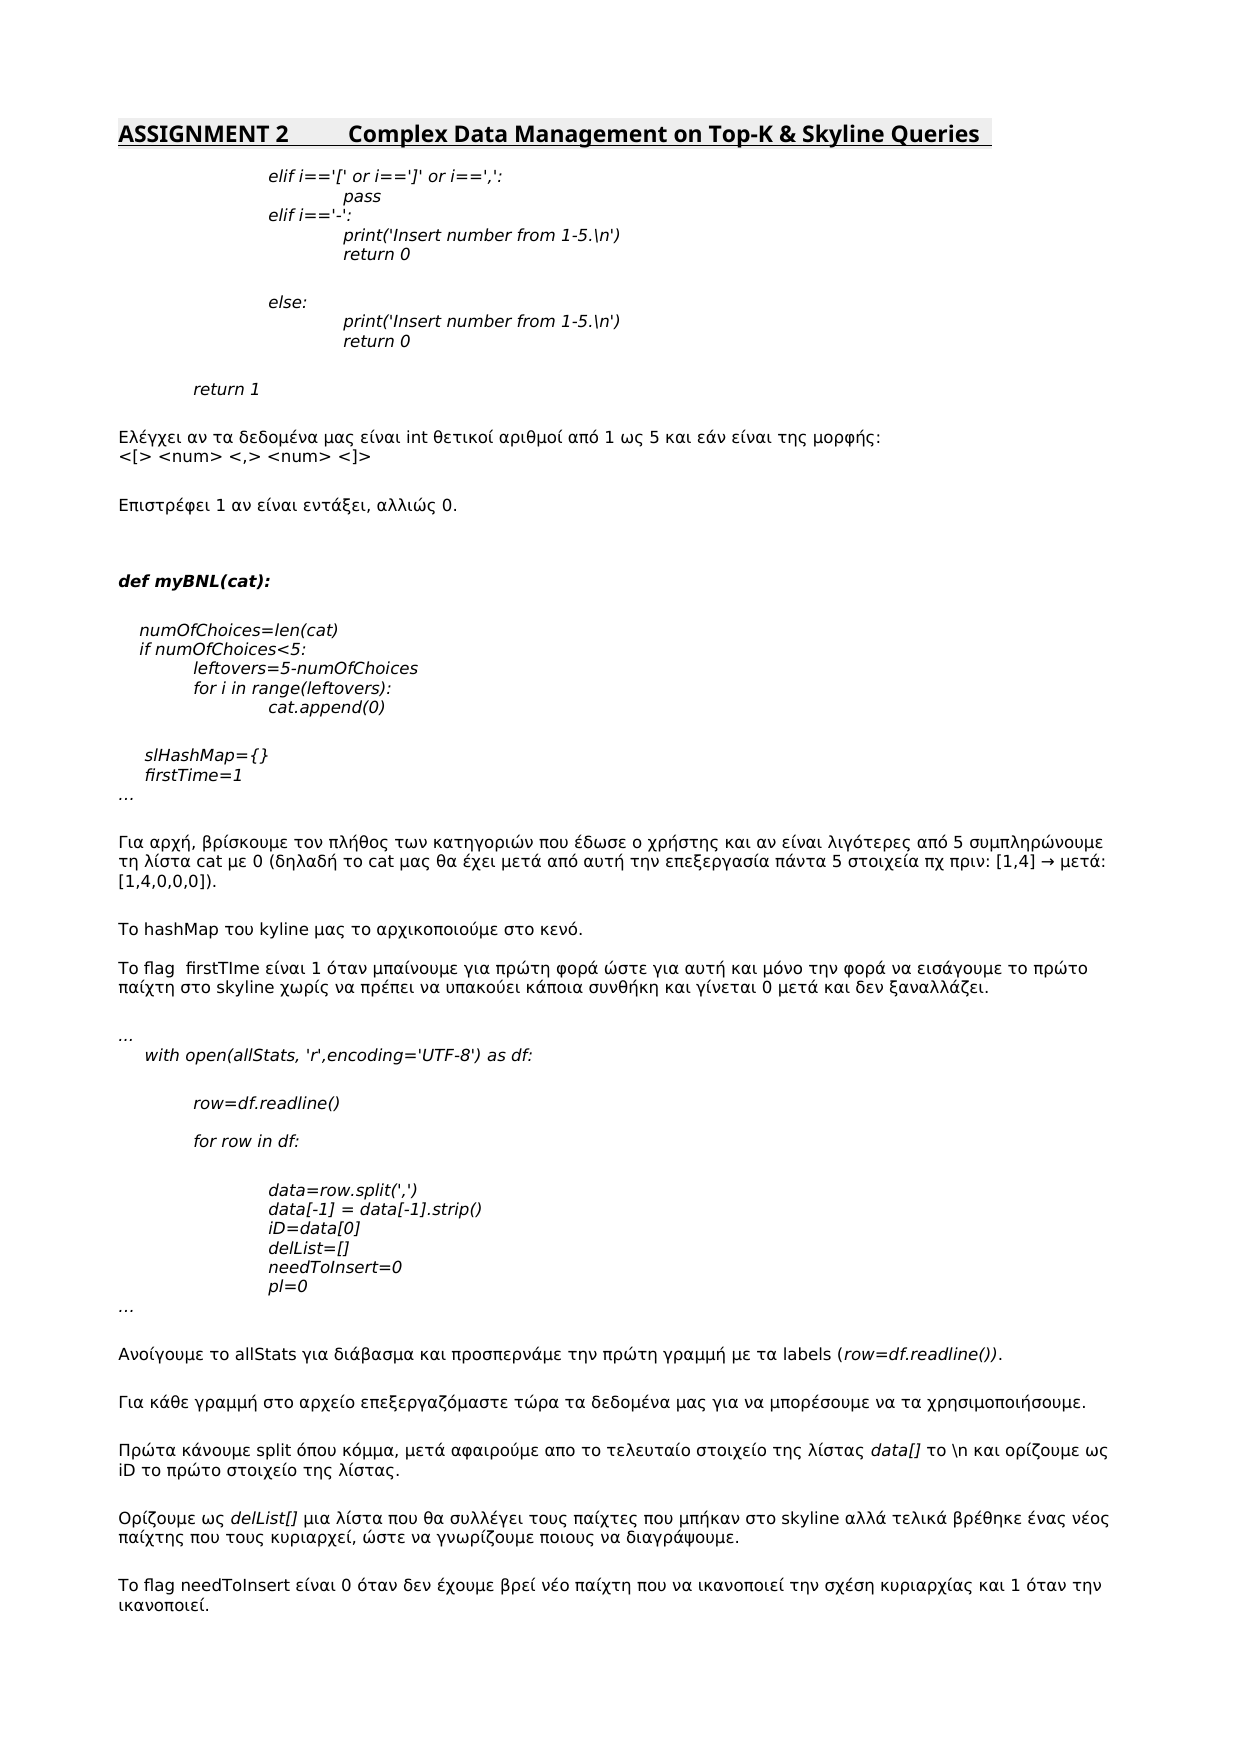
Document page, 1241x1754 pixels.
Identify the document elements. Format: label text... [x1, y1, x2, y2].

text for i in range(leftovers): [118, 679, 1122, 698]
text pl=0 [118, 1277, 1122, 1297]
text return 1 [118, 380, 1122, 399]
text Για αρχή, βρίσκουμε τον πλήθος των κατηγοριών που έδωσε ο χρήστης και αν είναι λιγότερες από 5 συμπληρώνουμε τη λίστα cat με 0 (δηλαδή το cat μας θα έχει μετά από αυτή την επεξεργασία πάντα 5 στοιχεία πχ πριν: [1,4] → μετά: [1,4,0,0,0]). [118, 833, 1122, 891]
text To flag firstTIme είναι 1 όταν μπαίνουμε για πρώτη φορά ώστε για αυτή και μόνο την φορά να εισάγουμε το πρώτο παίχτη στο skyline χωρίς να πρέπει να υπακούει κάποια συνθήκη και γίνεται 0 μετά και δεν ξαναλλάζει. [118, 959, 1122, 997]
text data=row.split(',') [118, 1181, 1122, 1200]
text row=df.readline() [118, 1094, 1122, 1113]
text Επιστρέφει 1 αν είναι εντάξει, αλλιώς 0. [118, 496, 1122, 515]
text pass [118, 187, 1122, 206]
text <[> <num> <,> <num> <]> [118, 447, 1122, 467]
text with open(allStats, 'r',encoding='UTF-8') as df: [118, 1046, 1122, 1065]
text firstTime=1 [118, 766, 1122, 785]
text slHashMap={} [118, 746, 1122, 766]
text data[-1] = data[-1].strip() [118, 1200, 1122, 1219]
text Ελέγχει αν τα δεδομένα μας είναι int θετικοί αριθμοί από 1 ως 5 και εάν είναι της μορφής: [118, 428, 1122, 447]
text … [118, 1297, 1122, 1316]
text delList=[] [118, 1239, 1122, 1258]
text numOfChoices=len(cat) [118, 621, 1122, 640]
text elif i=='-': [118, 206, 1122, 226]
text elif i=='[' or i==']' or i==',': [118, 167, 1122, 187]
text if numOfChoices<5: [118, 640, 1122, 659]
text Ανοίγουμε το allStats για διάβασμα και προσπερνάμε την πρώτη γραμμή με τα labels (row=df.readline()). [118, 1345, 1122, 1364]
text return 0 [118, 332, 1122, 351]
text print('Insert number from 1-5.\n') [118, 226, 1122, 245]
text needToInsert=0 [118, 1258, 1122, 1277]
text print('Insert number from 1-5.\n') [118, 312, 1122, 332]
text Το flag needToInsert είναι 0 όταν δεν έχουμε βρεί νέο παίχτη που να ικανοποιεί την σχέση κυριαρχίας και 1 όταν την ικανοποιεί. [118, 1576, 1122, 1615]
text return 0 [118, 245, 1122, 264]
text Tο hashMap του kyline μας το αρχικοποιούμε στο κενό. [118, 920, 1122, 939]
text … [118, 785, 1122, 804]
text Πρώτα κάνουμε split όπου κόμμα, μετά αφαιρούμε απο το τελευταίο στοιχείο της λίστας data[] το \n και ορίζουμε ως iD το πρώτο στοιχείο της λίστας. [118, 1441, 1122, 1480]
text iD=data[0] [118, 1219, 1122, 1239]
text else: [118, 293, 1122, 312]
text leftovers=5-numOfChoices [118, 659, 1122, 679]
text Για κάθε γραμμή στο αρχείο επεξεργαζόμαστε τώρα τα δεδομένα μας για να μπορέσουμε να τα χρησιμοποιήσουμε. [118, 1393, 1122, 1412]
text Ορίζουμε ως delList[] μια λίστα που θα συλλέγει τους παίχτες που μπήκαν στο skyline αλλά τελικά βρέθηκε ένας νέος παίχτης που τους κυριαρχεί, ώστε να γνωρίζουμε ποιους να διαγράψουμε. [118, 1509, 1122, 1547]
text def myBNL(cat): [118, 572, 1122, 592]
text cat.append(0) [118, 698, 1122, 717]
text ... [118, 1026, 1122, 1046]
text for row in df: [118, 1132, 1122, 1152]
